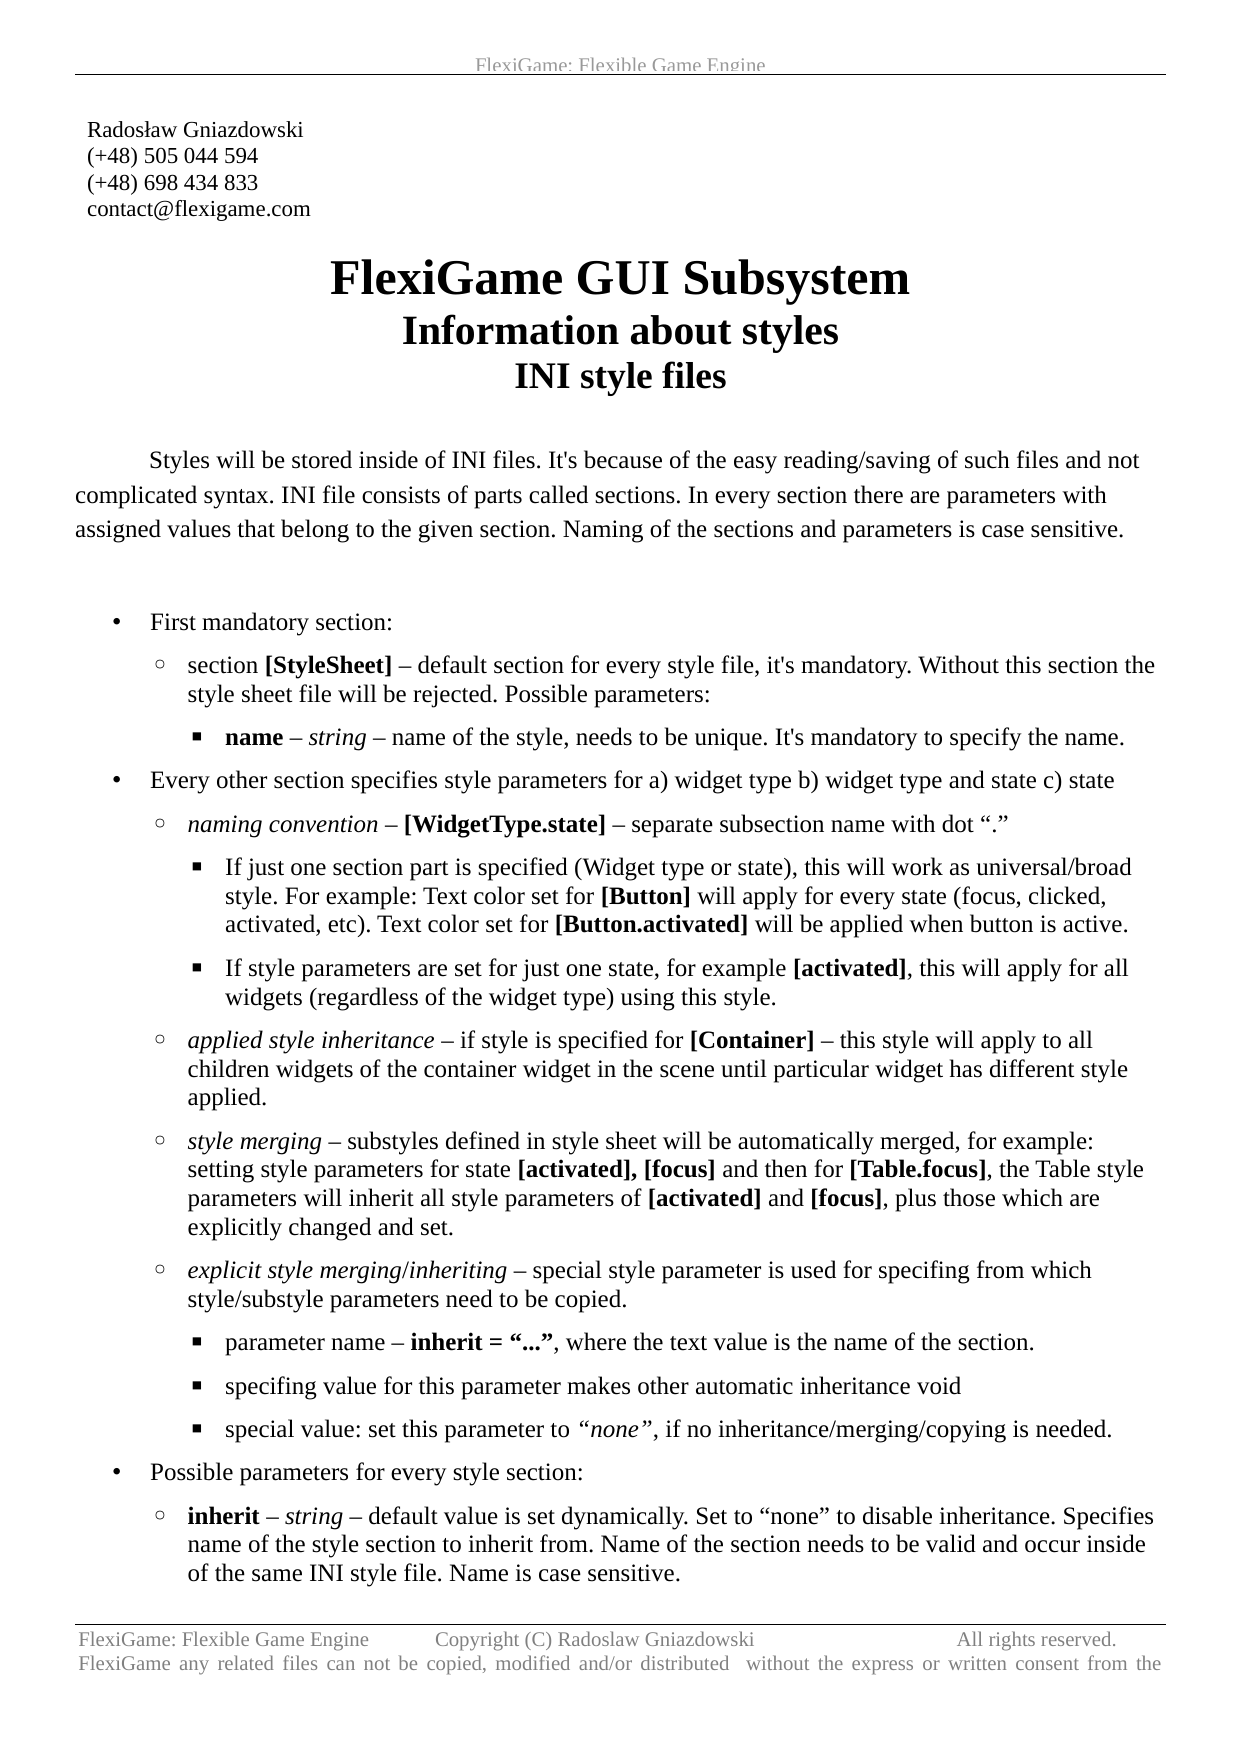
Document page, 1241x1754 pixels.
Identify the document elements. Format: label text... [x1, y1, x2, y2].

list explicit style merging/inheriting – special style parameter is used for specifing from which style/substyle parameters need to be copied. [150, 1255, 1166, 1313]
text Styles will be stored inside of INI files. It's because of the easy reading/saving of such files and not complicated syntax. INI file consists of parts called sections. In every section there are parameters with assigned values that belong to the given section. Naming of the sections and parameters is case sensitive. [75, 445, 1166, 543]
list special value: set this parameter to “none”, if no inheritance/merging/copying is needed. [187, 1414, 1166, 1443]
list section [StyleSheet] – default section for every style file, it's mandatory. Without this section the style sheet file will be rejected. Possible parameters: [150, 650, 1166, 707]
list If style parameters are set for just one state, for example [activated], this will apply for all widgets (regardless of the widget type) using this style. [187, 953, 1166, 1010]
text Radosław Gniazdowski [87, 116, 366, 142]
list First mandatory section: [112, 607, 1166, 635]
list style merging – substyles defined in style sheet will be automatically merged, for example: setting style parameters for state [activated], [focus] and then for [Table.focus], the Table style parameters will inherit all style parameters of [activated] and [focus], plus those which are explicitly changed and set. [150, 1126, 1166, 1241]
list Possible parameters for every style section: [112, 1457, 1166, 1486]
list parameter name – inherit = “...”, where the text value is the name of the section. [187, 1327, 1166, 1356]
list specifing value for this parameter makes other automatic inheritance void [187, 1371, 1166, 1399]
list applied style inheritance – if style is specified for [Container] – this style will apply to all children widgets of the container widget in the scene until particular widget has different style applied. [150, 1025, 1166, 1111]
text Information about styles [75, 305, 1166, 353]
list naming convention – [WidgetType.state] – separate subsection name with dot “.” [150, 809, 1166, 837]
text (+48) 698 434 833 [87, 168, 366, 195]
list inherit – string – default value is set dynamically. Set to “none” to disable inheritance. Specifies name of the style section to inherit from. Name of the section needs to be valid and occur inside of the same INI style file. Name is case sensitive. [150, 1501, 1166, 1587]
text FlexiGame GUI Subsystem [75, 248, 1166, 305]
list name – string – name of the style, needs to be unique. It's mandatory to specify the name. [187, 722, 1166, 751]
list Every other section specifies style parameters for a) widget type b) widget type and state c) state [112, 765, 1166, 794]
text (+48) 505 044 594 [87, 142, 366, 168]
text INI style files [75, 353, 1166, 396]
text contact@flexigame.com [87, 195, 366, 221]
list If just one section part is specified (Widget type or state), this will work as universal/broad style. For example: Text color set for [Button] will apply for every state (focus, clicked, activated, etc). Text color set for [Button.activated] will be applied when button is active. [187, 852, 1166, 938]
